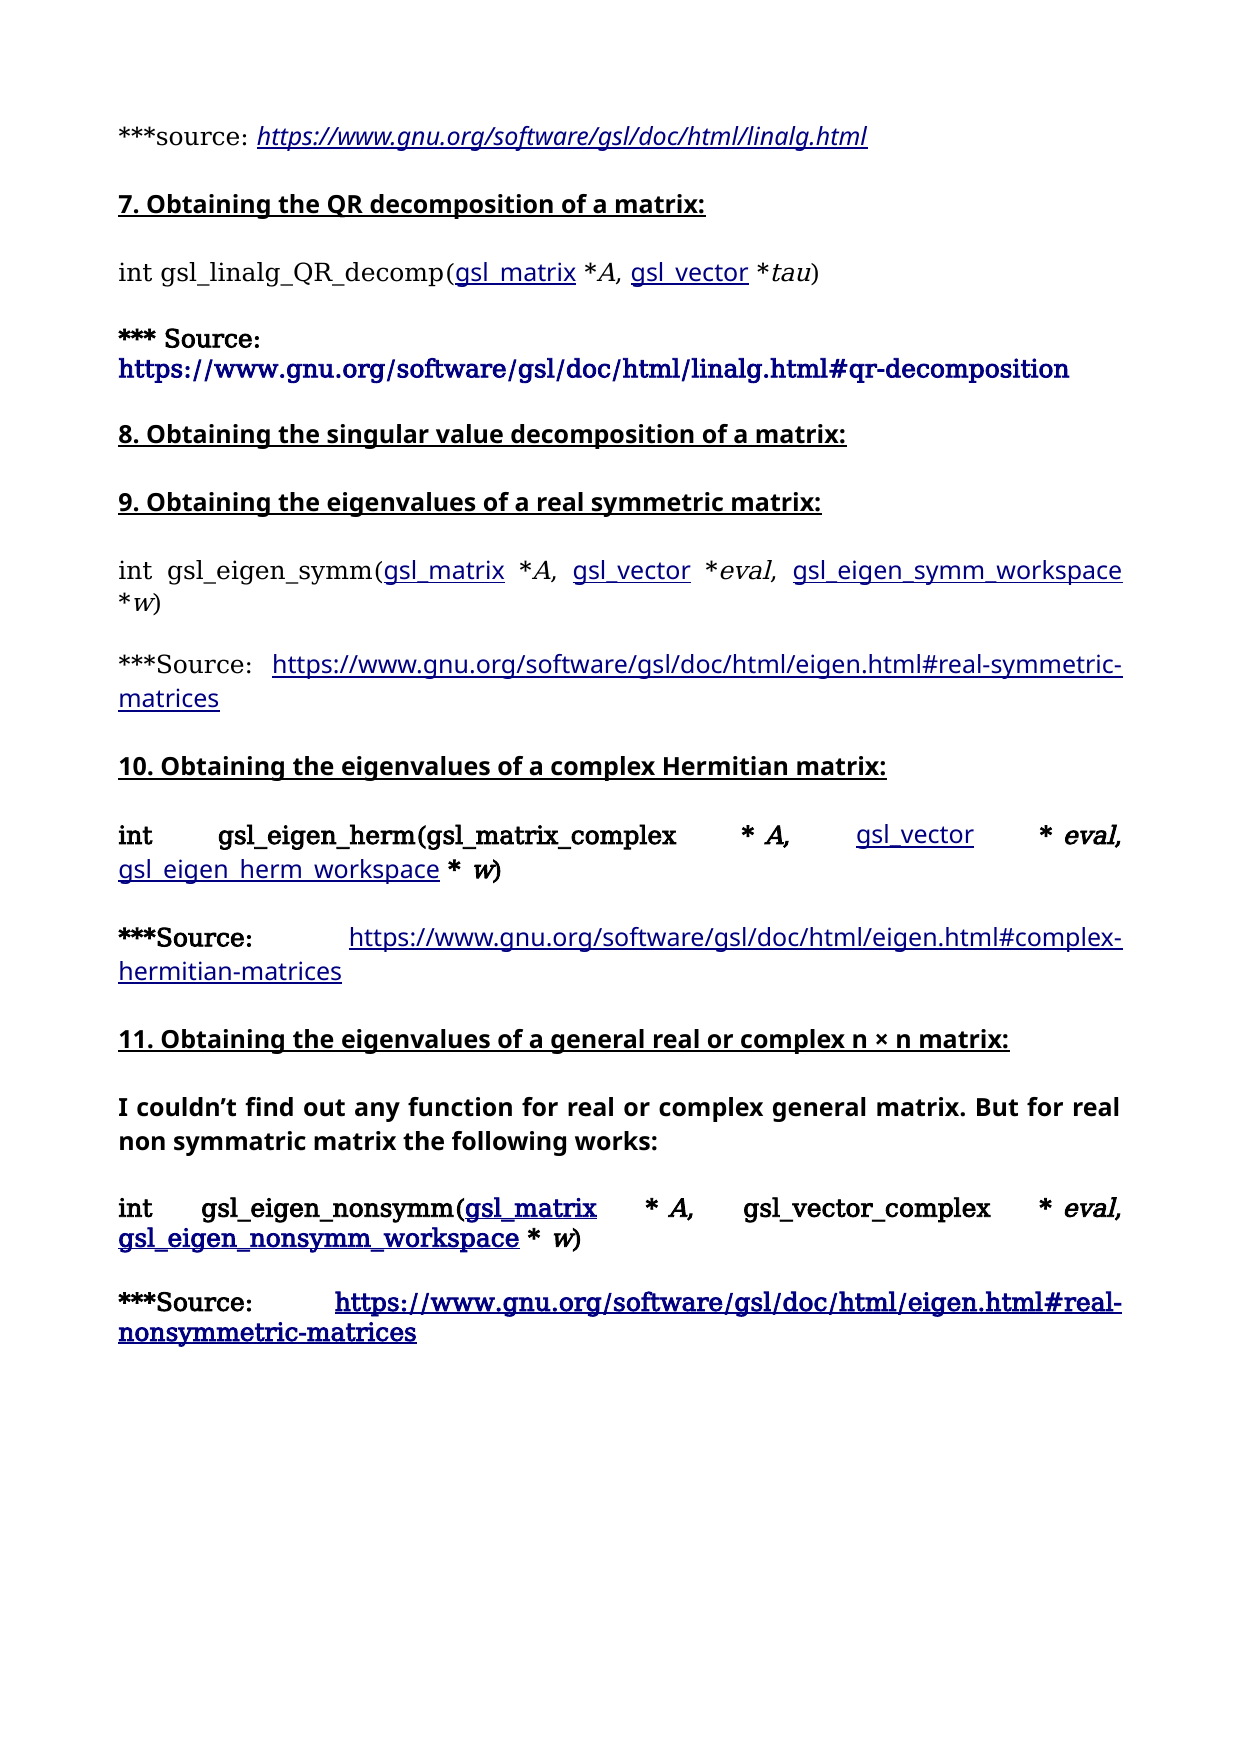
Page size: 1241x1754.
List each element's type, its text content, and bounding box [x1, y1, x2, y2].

text *** Source: [118, 322, 1122, 352]
text ***Source: https://www.gnu.org/software/gsl/doc/html/eigen.html#complex-hermitian-matrices [118, 919, 1122, 987]
text ***Source: https://www.gnu.org/software/gsl/doc/html/eigen.html#real-symmetric-matrices [118, 647, 1122, 715]
list ***source: https://www.gnu.org/software/gsl/doc/html/linalg.html [118, 118, 1122, 152]
text 8. Obtaining the singular value decomposition of a matrix: [118, 417, 1122, 451]
text 9. Obtaining the eigenvalues of a real symmetric matrix: [118, 485, 1122, 519]
text 7. Obtaining the QR decomposition of a matrix: [118, 186, 1122, 220]
text int gsl_linalg_QR_decomp(gsl_matrix *A, gsl_vector *tau) [118, 254, 1122, 288]
text I couldn’t find out any function for real or complex general matrix. But for real non symmatric matrix the following works: [118, 1090, 1122, 1158]
text https://www.gnu.org/software/gsl/doc/html/linalg.html#qr-decomposition [118, 352, 1122, 382]
text 11. Obtaining the eigenvalues of a general real or complex n × n matrix: [118, 1022, 1122, 1056]
text 10. Obtaining the eigenvalues of a complex Hermitian matrix: [118, 749, 1122, 783]
text int gsl_eigen_nonsymm(gsl_matrix * A, gsl_vector_complex * eval, gsl_eigen_nonsymm_workspace * w) [118, 1192, 1122, 1252]
text int gsl_eigen_symm(gsl_matrix *A, gsl_vector *eval, gsl_eigen_symm_workspace *w) [118, 553, 1122, 617]
text int gsl_eigen_herm(gsl_matrix_complex * A, gsl_vector * eval, gsl_eigen_herm_workspace * w) [118, 817, 1122, 885]
text ***Source: https://www.gnu.org/software/gsl/doc/html/eigen.html#real-nonsymmetric-matrices [118, 1286, 1122, 1346]
